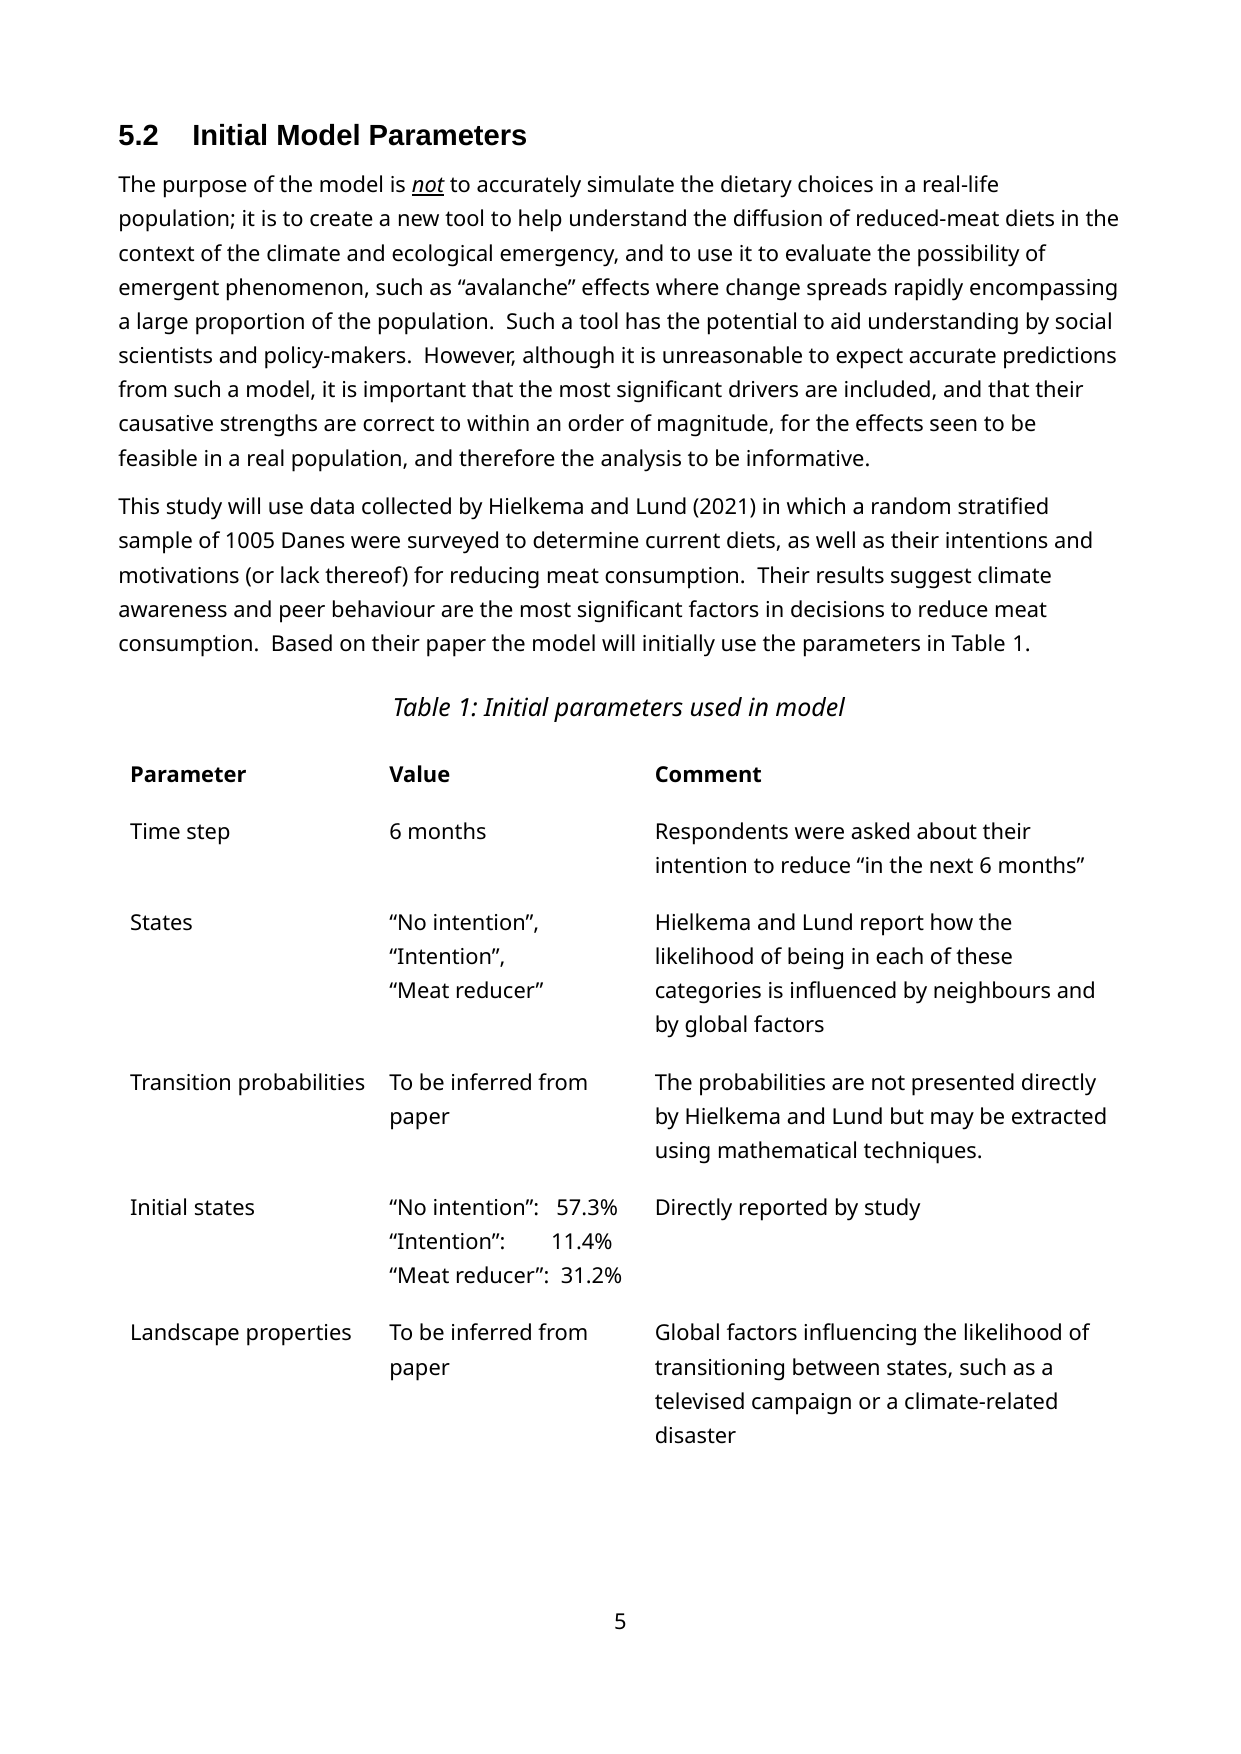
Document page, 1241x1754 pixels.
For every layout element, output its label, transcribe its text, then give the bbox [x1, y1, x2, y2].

table_cell Landscape properties [118, 1306, 377, 1465]
table_cell 6 months [377, 804, 643, 895]
table_cell Initial states [118, 1180, 377, 1306]
table_cell To be inferred from paper [377, 1306, 643, 1465]
text Table 1: Initial parameters used in model [118, 689, 1122, 723]
table_cell “No intention”: 57.3% “Intention”: 11.4% “Meat reducer”: 31.2% [377, 1180, 643, 1306]
table_cell Transition probabilities [118, 1055, 377, 1180]
text This study will use data collected by Hielkema and Lund (2021) in which a random stratified sample of 1005 Danes were surveyed to determine current diets, as well as their intentions and motivations (or lack thereof) for reducing meat consumption. Their results suggest climate awareness and peer behaviour are the most significant factors in decisions to reduce meat consumption. Based on their paper the model will initially use the parameters in Table 1. [118, 491, 1122, 658]
text The purpose of the model is not to accurately simulate the dietary choices in a real-life population; it is to create a new tool to help understand the diffusion of reduced-meat diets in the context of the climate and ecological emergency, and to use it to evaluate the possibility of emergent phenomenon, such as “avalanche” effects where change spreads rapidly encompassing a large proportion of the population. Such a tool has the potential to aid understanding by social scientists and policy-makers. However, although it is unreasonable to expect accurate predictions from such a model, it is important that the most significant drivers are included, and that their causative strengths are correct to within an order of magnitude, for the effects seen to be feasible in a real population, and therefore the analysis to be informative. [118, 169, 1122, 472]
table_cell States [118, 895, 377, 1055]
table_header Value [377, 747, 643, 804]
table_cell “No intention”, “Intention”, “Meat reducer” [377, 895, 643, 1055]
table_cell Directly reported by study [643, 1180, 1122, 1306]
subtitle Initial Model Parameters [118, 118, 1122, 152]
table_header Parameter [118, 747, 377, 804]
table_cell Hielkema and Lund report how the likelihood of being in each of these categories is influenced by neighbours and by global factors [643, 895, 1122, 1055]
table_cell To be inferred from paper [377, 1055, 643, 1180]
table_cell Global factors influencing the likelihood of transitioning between states, such as a televised campaign or a climate-related disaster [643, 1306, 1122, 1465]
table_header Comment [643, 747, 1122, 804]
table_cell Time step [118, 804, 377, 895]
table_cell Respondents were asked about their intention to reduce “in the next 6 months” [643, 804, 1122, 895]
table_cell The probabilities are not presented directly by Hielkema and Lund but may be extracted using mathematical techniques. [643, 1055, 1122, 1180]
